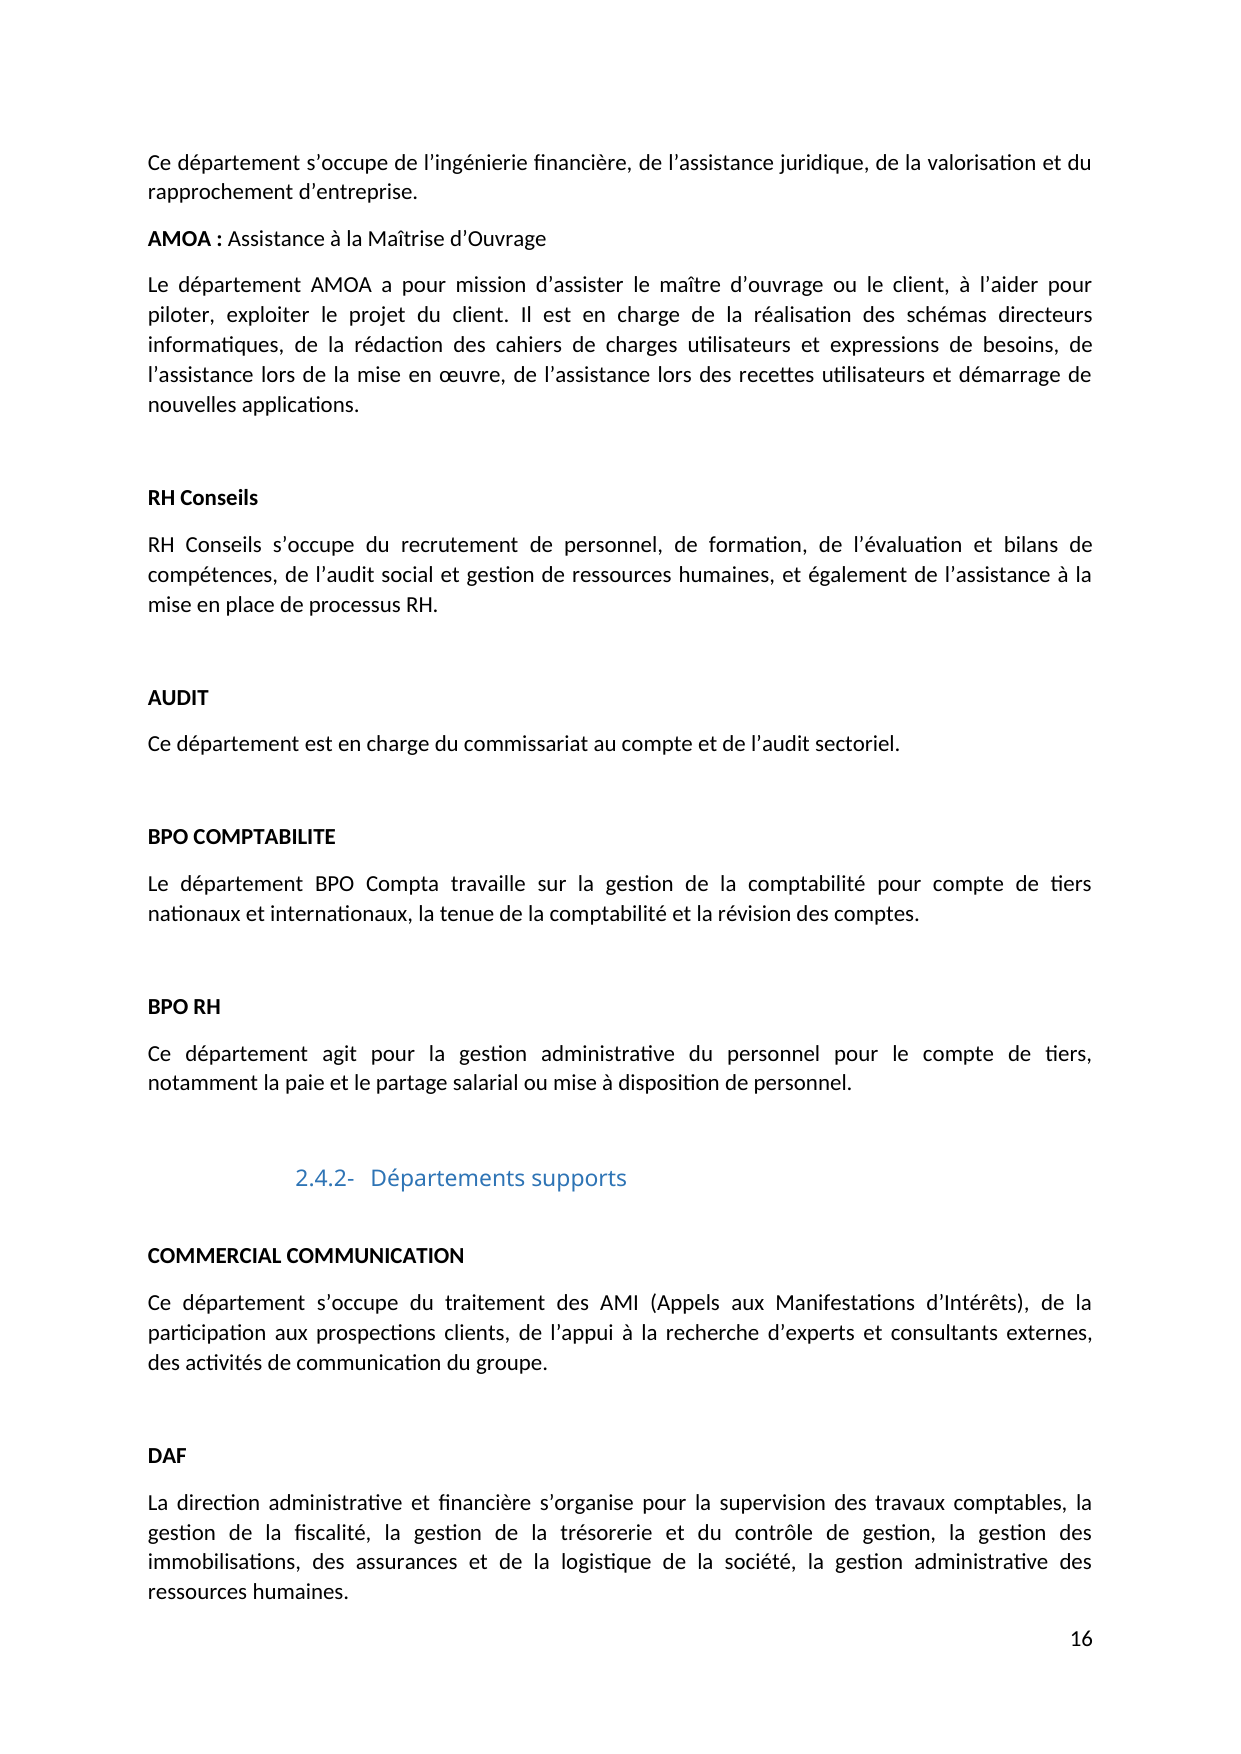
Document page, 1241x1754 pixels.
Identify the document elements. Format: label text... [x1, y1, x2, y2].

text BPO RH [148, 992, 1093, 1020]
subtitle Départements supports [295, 1162, 1093, 1193]
text La direction administrative et financière s’organise pour la supervision des travaux comptables, la gestion de la fiscalité, la gestion de la trésorerie et du contrôle de gestion, la gestion des immobilisations, des assurances et de la logistique de la société, la gestion administrative des ressources humaines. [148, 1488, 1093, 1605]
text Le département AMOA a pour mission d’assister le maître d’ouvrage ou le client, à l’aider pour piloter, exploiter le projet du client. Il est en charge de la réalisation des schémas directeurs informatiques, de la rédaction des cahiers de charges utilisateurs et expressions de besoins, de l’assistance lors de la mise en œuvre, de l’assistance lors des recettes utilisateurs et démarrage de nouvelles applications. [148, 271, 1093, 418]
text Ce département s’occupe de l’ingénierie financière, de l’assistance juridique, de la valorisation et du rapprochement d’entreprise. [148, 148, 1093, 206]
text AMOA : Assistance à la Maîtrise d’Ouvrage [148, 224, 1093, 252]
text Ce département est en charge du commissariat au compte et de l’audit sectoriel. [148, 729, 1093, 757]
text RH Conseils s’occupe du recrutement de personnel, de formation, de l’évaluation et bilans de compétences, de l’audit social et gestion de ressources humaines, et également de l’assistance à la mise en place de processus RH. [148, 530, 1093, 618]
text Ce département agit pour la gestion administrative du personnel pour le compte de tiers, notamment la paie et le partage salarial ou mise à disposition de personnel. [148, 1039, 1093, 1097]
text Ce département s’occupe du traitement des AMI (Appels aux Manifestations d’Intérêts), de la participation aux prospections clients, de l’appui à la recherche d’experts et consultants externes, des activités de communication du groupe. [148, 1288, 1093, 1376]
text COMMERCIAL COMMUNICATION [148, 1242, 1093, 1270]
text RH Conseils [148, 483, 1093, 511]
text Le département BPO Compta travaille sur la gestion de la comptabilité pour compte de tiers nationaux et internationaux, la tenue de la comptabilité et la révision des comptes. [148, 869, 1093, 927]
text DAF [148, 1441, 1093, 1469]
text BPO COMPTABILITE [148, 822, 1093, 851]
text AUDIT [148, 683, 1093, 711]
